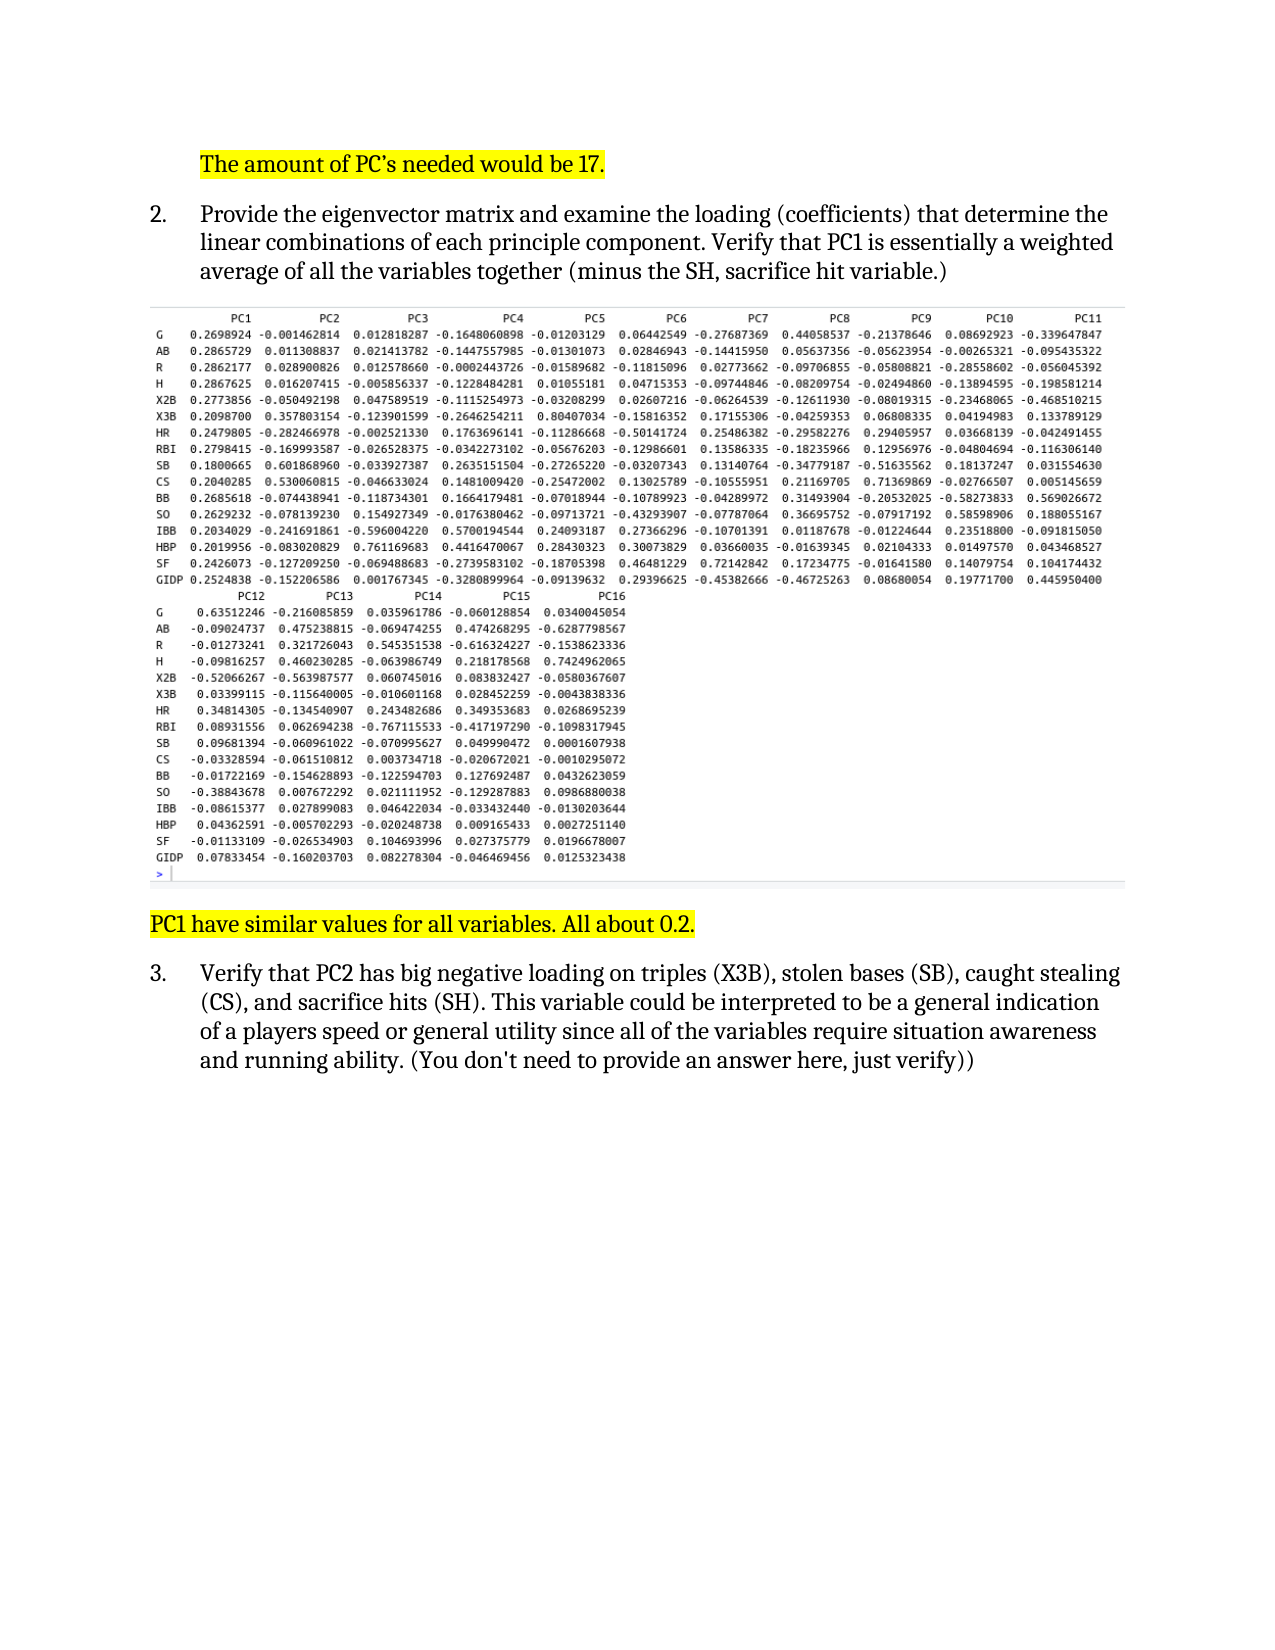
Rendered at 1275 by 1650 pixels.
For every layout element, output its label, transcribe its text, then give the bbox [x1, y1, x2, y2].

picture [150, 306, 1125, 889]
list Provide the eigenvector matrix and examine the loading (coefficients) that determine the linear combinations of each principle component. Verify that PC1 is essentially a weighted average of all the variables together (minus the SH, sacrifice hit variable.) [150, 199, 1125, 286]
text PC1 have similar values for all variables. All about 0.2. [150, 889, 1125, 938]
list Verify that PC2 has big negative loading on triples (X3B), stolen bases (SB), caught stealing (CS), and sacrifice hits (SH). This variable could be interpreted to be a general indication of a players speed or general utility since all of the variables require situation awareness and running ability. (You don't need to provide an answer here, just verify)) [150, 959, 1125, 1074]
list The amount of PC’s needed would be 17. [150, 150, 1125, 179]
